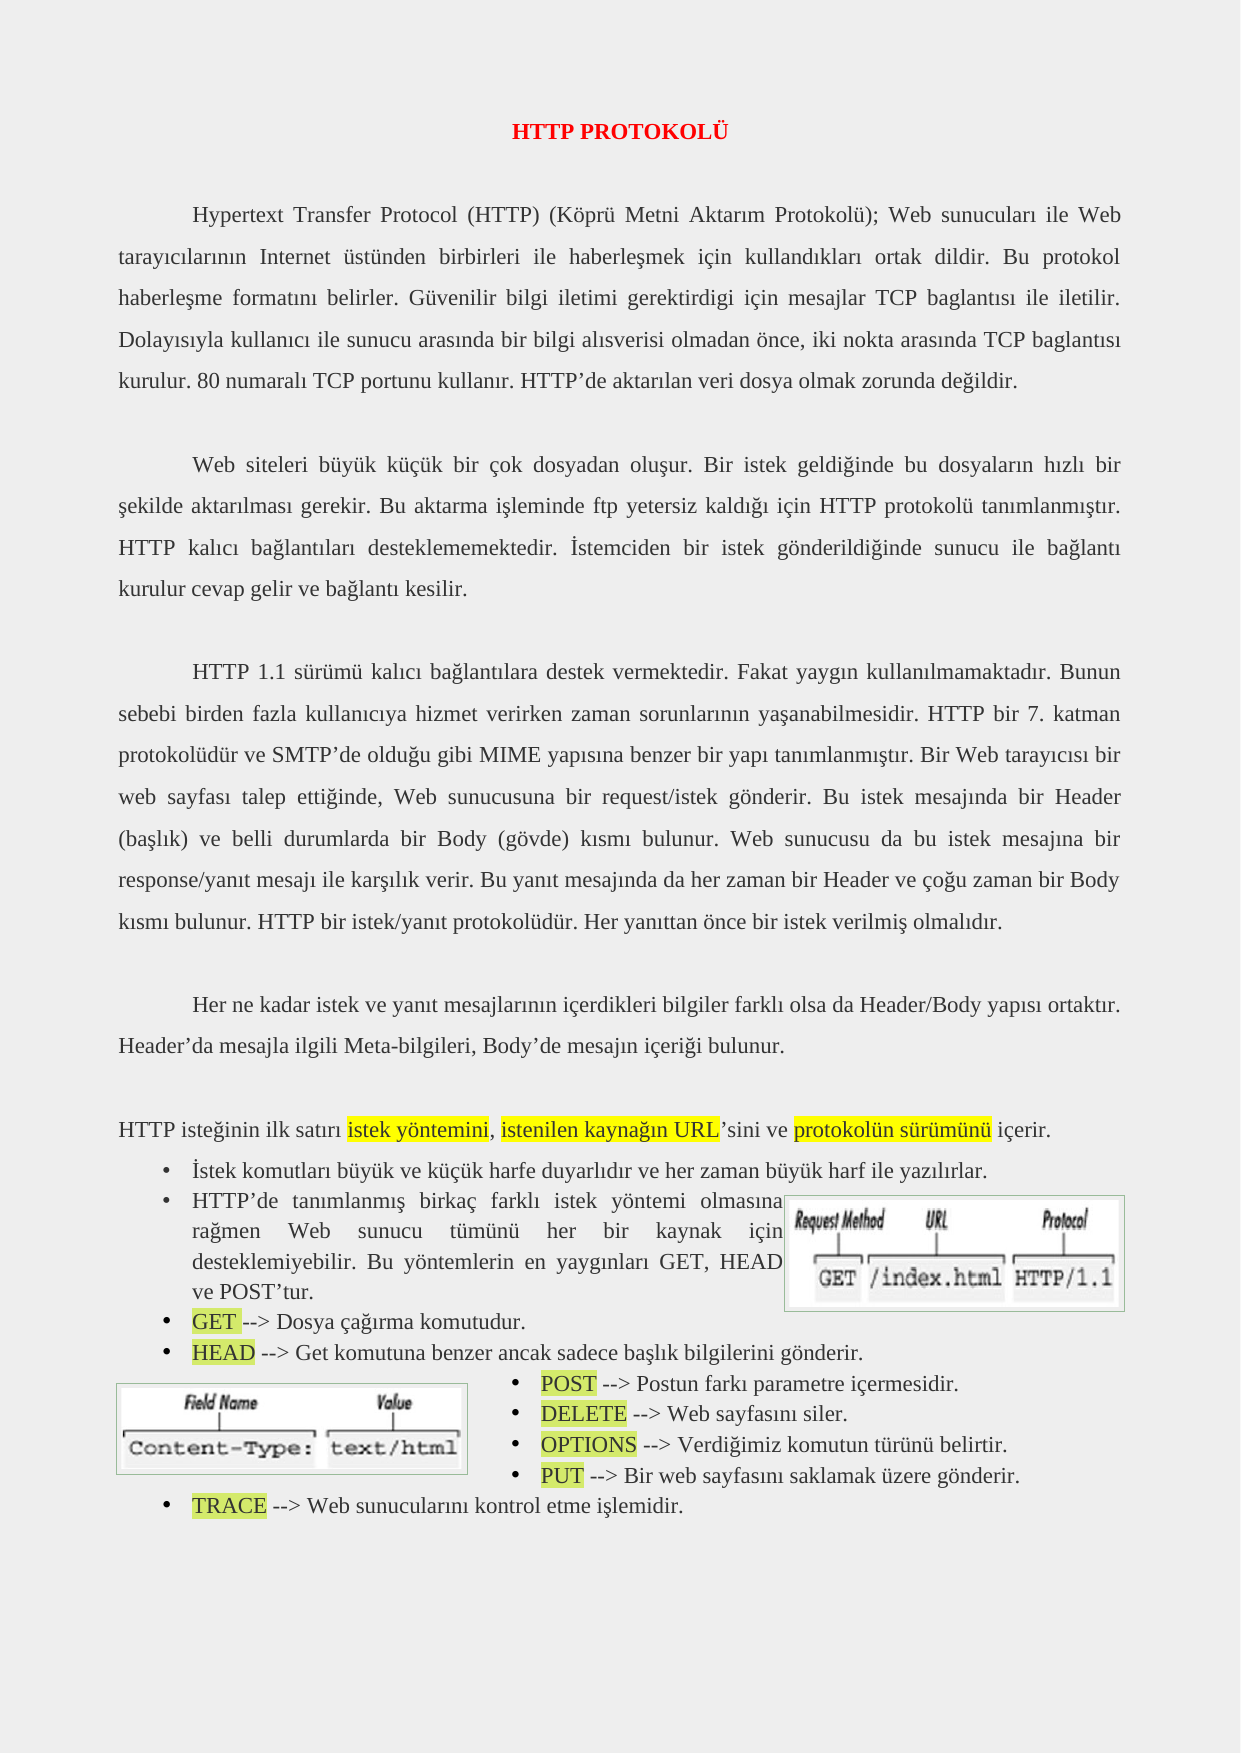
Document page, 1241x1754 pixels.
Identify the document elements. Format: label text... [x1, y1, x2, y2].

picture [789, 1200, 1119, 1307]
list İstek komutları büyük ve küçük harfe duyarlıdır ve her zaman büyük harf ile yazılırlar. [162, 1157, 1122, 1183]
list HEAD --> Get komutuna benzer ancak sadece başlık bilgilerini gönderir. [162, 1339, 1122, 1366]
list HTTP’de tanımlanmış birkaç farklı istek yöntemi olmasına rağmen Web sunucu tümünü her bir kaynak için desteklemiyebilir. Bu yöntemlerin en yaygınları GET, HEAD ve POST’tur. [162, 1187, 1122, 1304]
text HTTP PROTOKOLÜ [118, 118, 1122, 144]
text HTTP 1.1 sürümü kalıcı bağlantılara destek vermektedir. Fakat yaygın kullanılmamaktadır. Bunun sebebi birden fazla kullanıcıya hizmet verirken zaman sorunlarının yaşanabilmesidir. HTTP bir 7. katman protokolüdür ve SMTP’de olduğu gibi MIME yapısına benzer bir yapı tanımlanmıştır. Bir Web tarayıcısı bir web sayfası talep ettiğinde, Web sunucusuna bir request/istek gönderir. Bu istek mesajında bir Header (başlık) ve belli durumlarda bir Body (gövde) kısmı bulunur. Web sunucusu da bu istek mesajına bir response/yanıt mesajı ile karşılık verir. Bu yanıt mesajında da her zaman bir Header ve çoğu zaman bir Body kısmı bulunur. HTTP bir istek/yanıt protokolüdür. Her yanıttan önce bir istek verilmiş olmalıdır. [118, 658, 1122, 934]
text HTTP isteğinin ilk satırı istek yöntemini, istenilen kaynağın URL’sini ve protokolün sürümünü içerir. [118, 1116, 1122, 1142]
text Hypertext Transfer Protocol (HTTP) (Köprü Metni Aktarım Protokolü); Web sunucuları ile Web tarayıcılarının Internet üstünden birbirleri ile haberleşmek için kullandıkları ortak dildir. Bu protokol haberleşme formatını belirler. Güvenilir bilgi iletimi gerektirdigi için mesajlar TCP baglantısı ile iletilir. Dolayısıyla kullanıcı ile sunucu arasında bir bilgi alısverisi olmadan önce, iki nokta arasında TCP baglantısı kurulur. 80 numaralı TCP portunu kullanır. HTTP’de aktarılan veri dosya olmak zorunda değildir. [118, 160, 1122, 394]
text Her ne kadar istek ve yanıt mesajlarının içerdikleri bilgiler farklı olsa da Header/Body yapısı ortaktır. Header’da mesajla ilgili Meta-bilgileri, Body’de mesajın içeriği bulunur. [118, 991, 1122, 1100]
list TRACE --> Web sunucularını kontrol etme işlemidir. [162, 1493, 1122, 1519]
list POST --> Postun farkı parametre içermesidir. [162, 1370, 1122, 1396]
picture [121, 1388, 462, 1469]
list OPTIONS --> Verdiğimiz komutun türünü belirtir. [468, 1431, 1122, 1458]
text Web siteleri büyük küçük bir çok dosyadan oluşur. Bir istek geldiğinde bu dosyaların hızlı bir şekilde aktarılması gerekir. Bu aktarma işleminde ftp yetersiz kaldığı için HTTP protokolü tanımlanmıştır. HTTP kalıcı bağlantıları desteklememektedir. İstemciden bir istek gönderildiğinde sunucu ile bağlantı kurulur cevap gelir ve bağlantı kesilir. [118, 451, 1122, 602]
list DELETE --> Web sayfasını siler. [468, 1400, 1122, 1427]
list GET --> Dosya çağırma komutudur. [162, 1308, 1122, 1335]
list PUT --> Bir web sayfasını saklamak üzere gönderir. [162, 1462, 1122, 1489]
